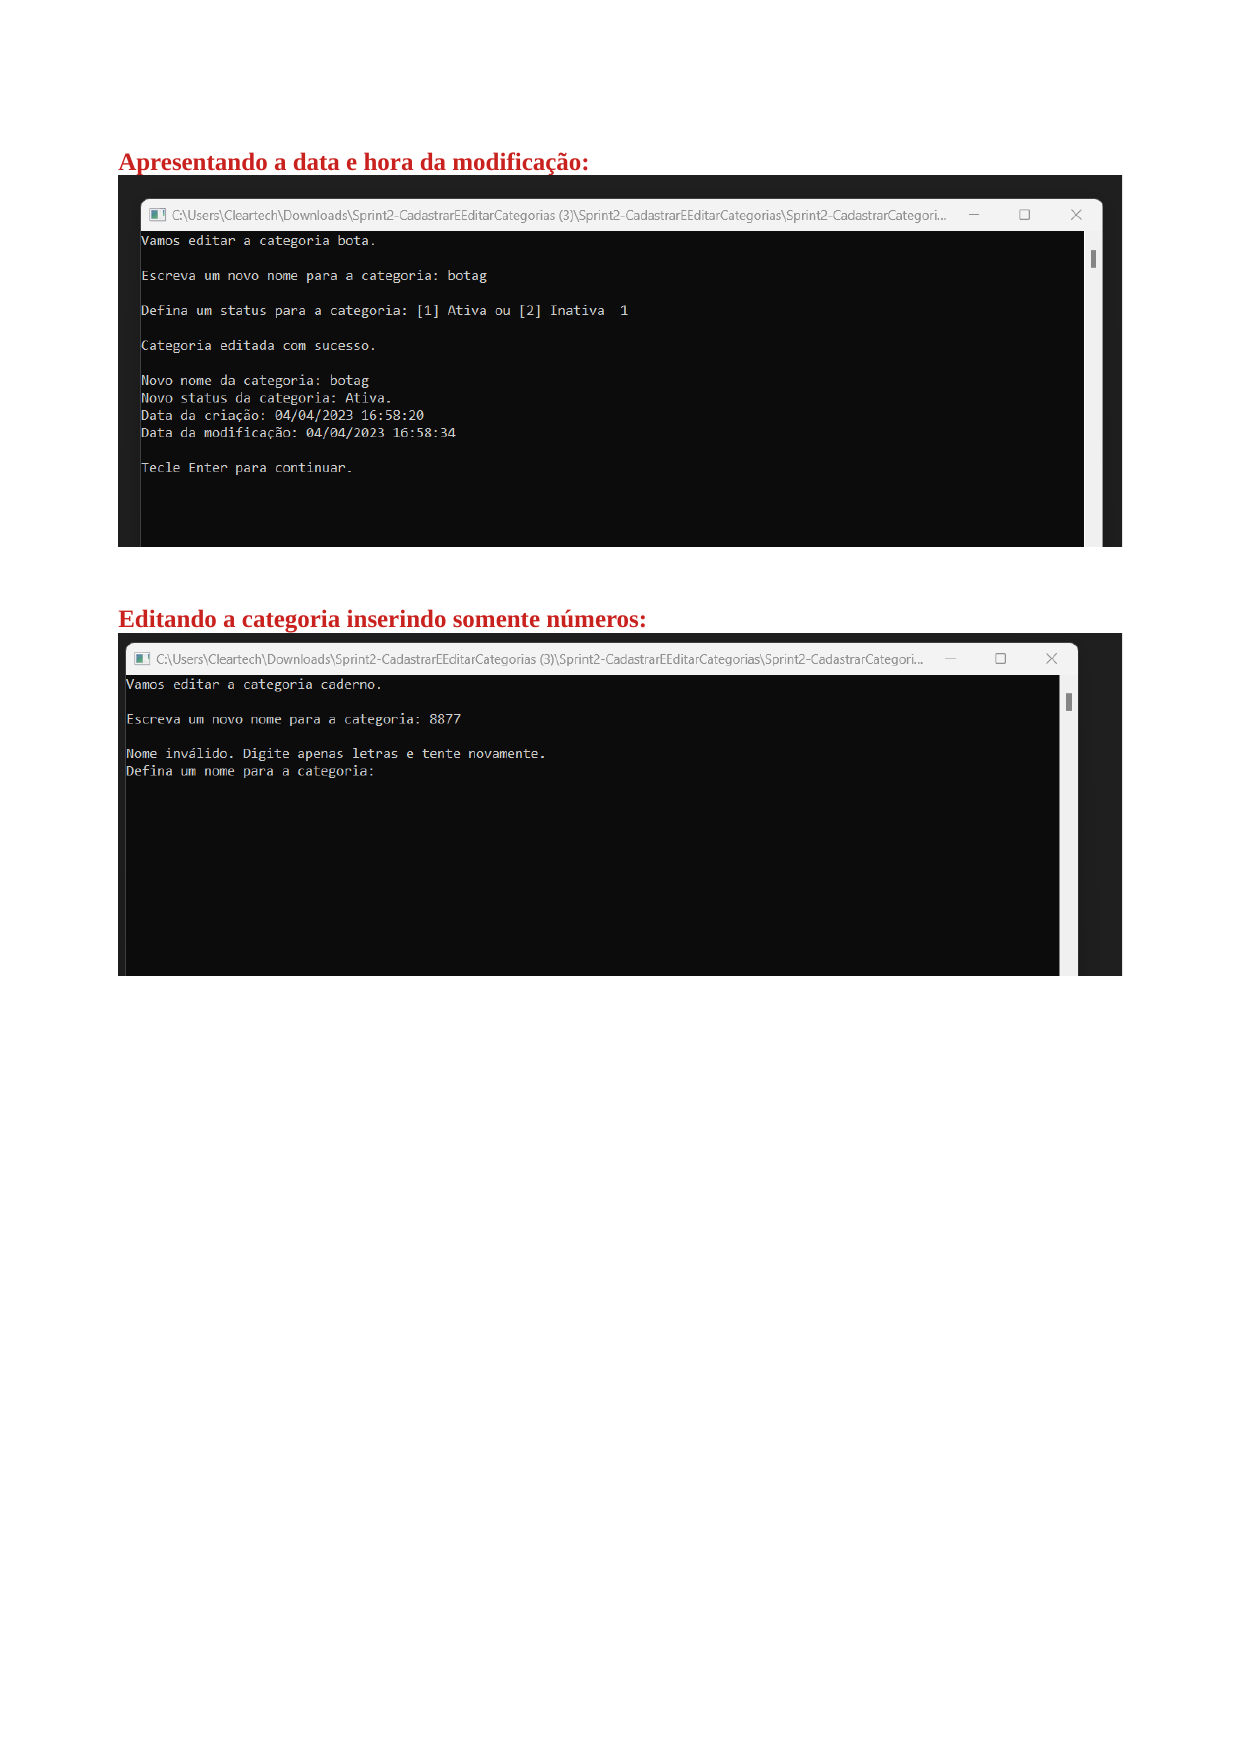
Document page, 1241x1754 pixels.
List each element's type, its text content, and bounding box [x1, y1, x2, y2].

picture [118, 175, 1123, 547]
text Apresentando a data e hora da modificação: [118, 147, 1122, 175]
picture [118, 633, 1123, 976]
text Editando a categoria inserindo somente números: [118, 604, 1122, 633]
